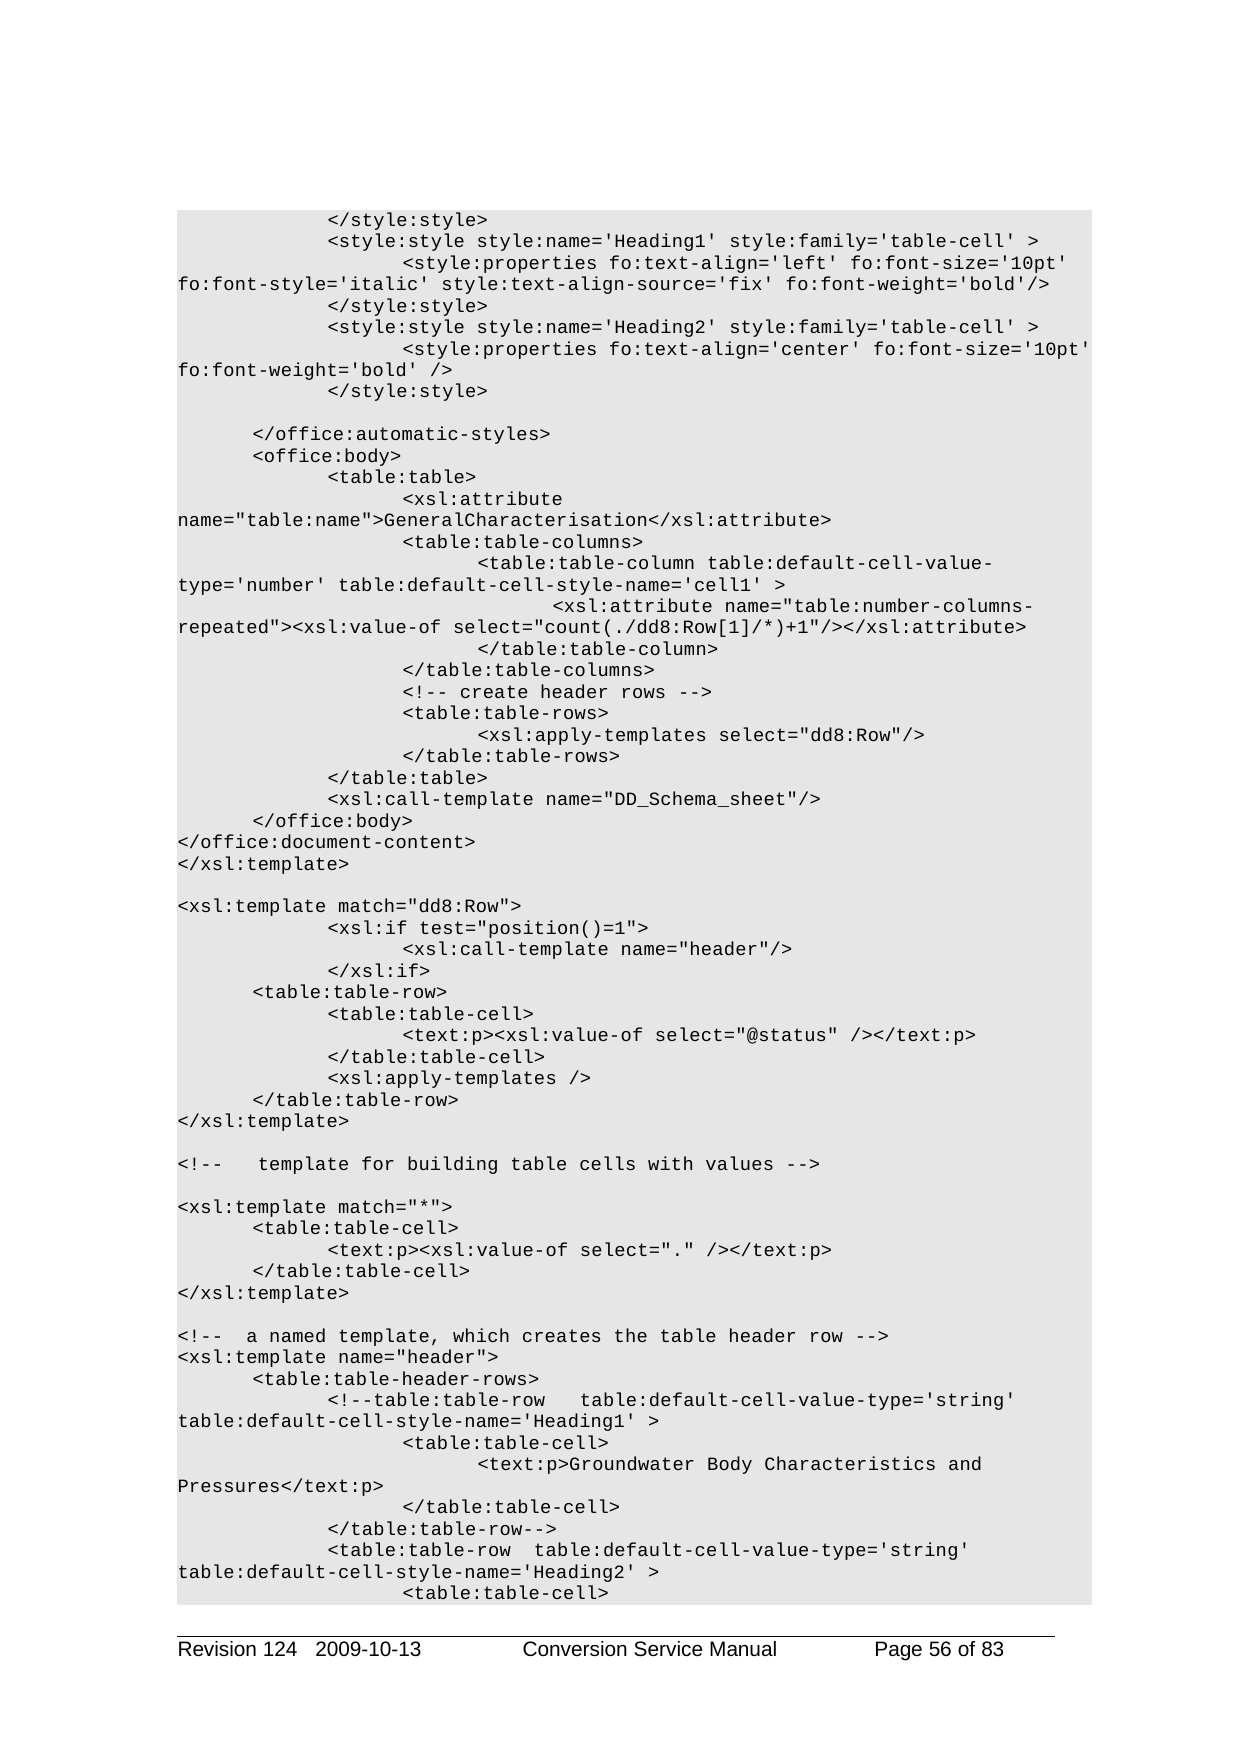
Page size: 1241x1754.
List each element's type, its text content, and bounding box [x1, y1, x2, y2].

list </table:table> [177, 768, 1092, 789]
list <style:style style:name='Heading1' style:family='table-cell' > [177, 232, 1092, 253]
list <table:table-row> [177, 983, 1092, 1004]
list </table:table-rows> [177, 747, 1092, 768]
list <style:properties fo:text-align='left' fo:font-size='10pt' fo:font-style='italic' style:text-align-source='fix' fo:font-weight='bold'/> [177, 253, 1092, 296]
list <text:p><xsl:value-of select="." /></text:p> [177, 1240, 1092, 1262]
list <table:table-cell> [177, 1219, 1092, 1240]
list </office:automatic-styles> [177, 425, 1092, 446]
list <xsl:apply-templates select="dd8:Row"/> [177, 725, 1092, 747]
list <table:table-rows> [177, 704, 1092, 725]
list </table:table-column> [177, 639, 1092, 661]
list <xsl:attribute name="table:number-columns-repeated"><xsl:value-of select="count(./dd8:Row[1]/*)+1"/></xsl:attribute> [177, 596, 1092, 639]
list <table:table-cell> [177, 1004, 1092, 1026]
list <style:style style:name='Heading2' style:family='table-cell' > [177, 317, 1092, 339]
list <office:body> [177, 446, 1092, 468]
list <table:table> [177, 468, 1092, 489]
list <style:properties fo:text-align='center' fo:font-size='10pt' fo:font-weight='bold' /> [177, 339, 1092, 382]
list <table:table-columns> [177, 532, 1092, 553]
list </table:table-cell> [177, 1498, 1092, 1519]
list <xsl:apply-templates /> [177, 1068, 1092, 1090]
list </xsl:template> [177, 854, 1092, 875]
list </style:style> [177, 296, 1092, 317]
list <xsl:template match="*"> [177, 1197, 1092, 1219]
list <xsl:call-template name="header"/> [177, 940, 1092, 961]
list </xsl:if> [177, 961, 1092, 983]
list </table:table-row> [177, 1090, 1092, 1111]
list <table:table-header-rows> [177, 1369, 1092, 1390]
list <!-- template for building table cells with values --> [177, 1154, 1092, 1176]
list <table:table-column table:default-cell-value-type='number' table:default-cell-style-name='cell1' > [177, 553, 1092, 596]
list </xsl:template> [177, 1111, 1092, 1133]
list <xsl:call-template name="DD_Schema_sheet"/> [177, 789, 1092, 811]
list </xsl:template> [177, 1283, 1092, 1304]
list <!-- a named template, which creates the table header row --> [177, 1326, 1092, 1347]
list <xsl:if test="position()=1"> [177, 918, 1092, 940]
list <table:table-cell> [177, 1433, 1092, 1455]
list </table:table-cell> [177, 1262, 1092, 1283]
list </table:table-row--> [177, 1519, 1092, 1541]
list <table:table-cell> [177, 1583, 1092, 1605]
list </style:style> [177, 210, 1092, 232]
list <table:table-row table:default-cell-value-type='string' table:default-cell-style-name='Heading2' > [177, 1541, 1092, 1583]
list <xsl:template match="dd8:Row"> [177, 897, 1092, 918]
list <text:p><xsl:value-of select="@status" /></text:p> [177, 1026, 1092, 1047]
list <!--table:table-row table:default-cell-value-type='string' table:default-cell-style-name='Heading1' > [177, 1390, 1092, 1433]
list </table:table-cell> [177, 1047, 1092, 1068]
list </table:table-columns> [177, 661, 1092, 682]
list <text:p>Groundwater Body Characteristics and Pressures</text:p> [177, 1455, 1092, 1498]
list <xsl:attribute name="table:name">GeneralCharacterisation</xsl:attribute> [177, 489, 1092, 532]
list <!-- create header rows --> [177, 682, 1092, 704]
list </style:style> [177, 382, 1092, 403]
list </office:body> [177, 811, 1092, 832]
list </office:document-content> [177, 832, 1092, 854]
list <xsl:template name="header"> [177, 1347, 1092, 1369]
